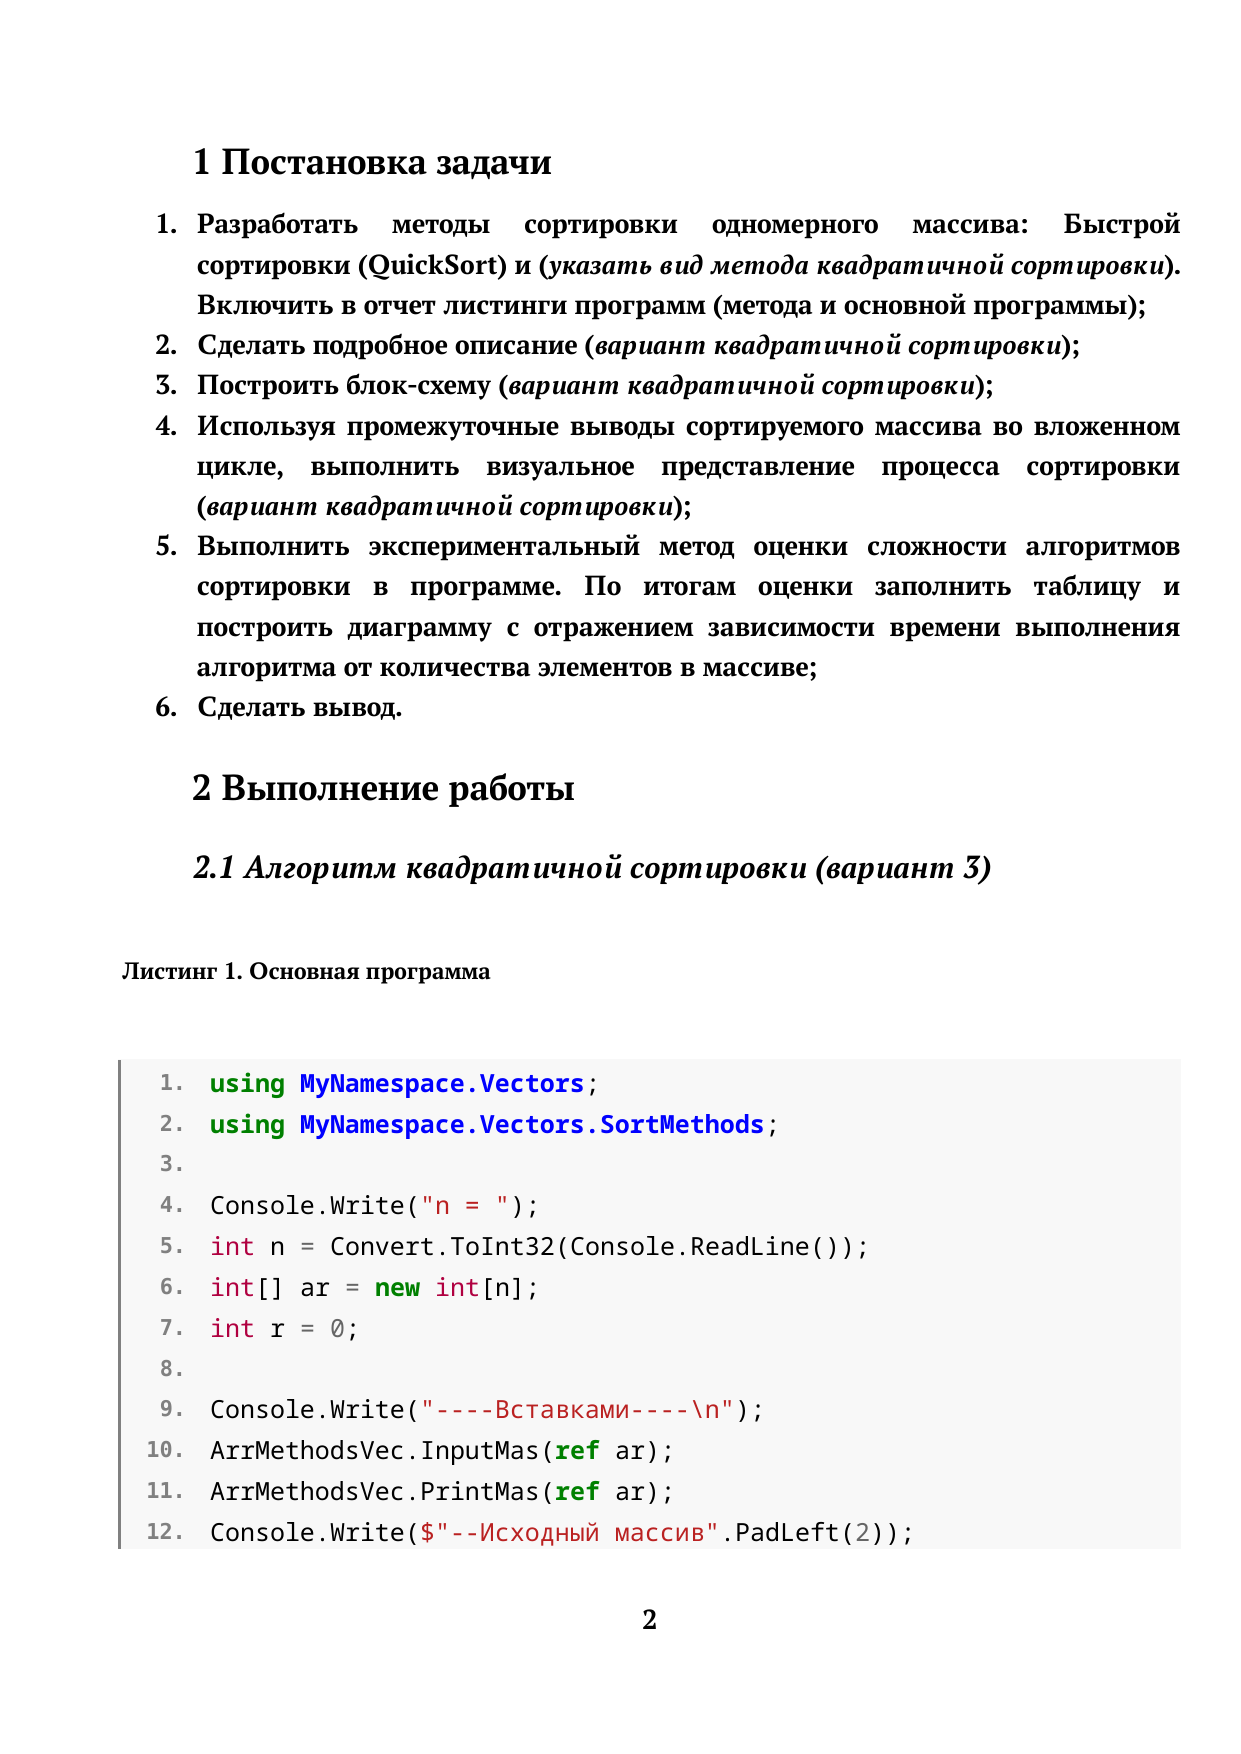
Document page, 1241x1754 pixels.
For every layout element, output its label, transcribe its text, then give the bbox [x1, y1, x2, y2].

subtitle 2 Выполнение работы [192, 765, 1181, 809]
list ArrMethodsVec.PrintMas(ref ar); [121, 1468, 1181, 1508]
list using MyNamespace.Vectors; [118, 1059, 1181, 1099]
list ArrMethodsVec.InputMas(ref ar); [121, 1427, 1181, 1467]
list Console.Write("----Вставками----\n"); [121, 1386, 1181, 1426]
subtitle 1 Постановка задачи [192, 139, 1181, 183]
list using MyNamespace.Vectors.SortMethods; [121, 1100, 1181, 1140]
list int n = Convert.ToInt32(Console.ReadLine()); [121, 1223, 1181, 1263]
list Сделать подробное описание (вариант квадратичной сортировки); [155, 327, 1181, 361]
list Выполнить экспериментальный метод оценки сложности алгоритмов сортировки в программе. По итогам оценки заполнить таблицу и построить диаграмму с отражением зависимости времени выполнения алгоритма от количества элементов в массиве; [155, 528, 1181, 682]
list Используя промежуточные выводы сортируемого массива во вложенном цикле, выполнить визуальное представление процесса сортировки (вариант квадратичной сортировки); [155, 408, 1181, 522]
list Console.Write("n = "); [121, 1182, 1181, 1222]
subtitle 2.1 Алгоритм квадратичной сортировки (вариант 3) [118, 847, 1181, 886]
list int r = 0; [121, 1304, 1181, 1344]
text Листинг 1. Основная программа [121, 956, 1181, 985]
list Console.Write($"--Исходный массив".PadLeft(2)); [121, 1509, 1181, 1549]
list int[] ar = new int[n]; [121, 1264, 1181, 1304]
list Сделать вывод. [155, 689, 1181, 723]
list Построить блок-схему (вариант квадратичной сортировки); [155, 367, 1181, 401]
list Разработать методы сортировки одномерного массива: Быстрой сортировки (QuickSort) и (указать вид метода квадратичной сортировки). Включить в отчет листинги программ (метода и основной программы); [155, 207, 1181, 321]
